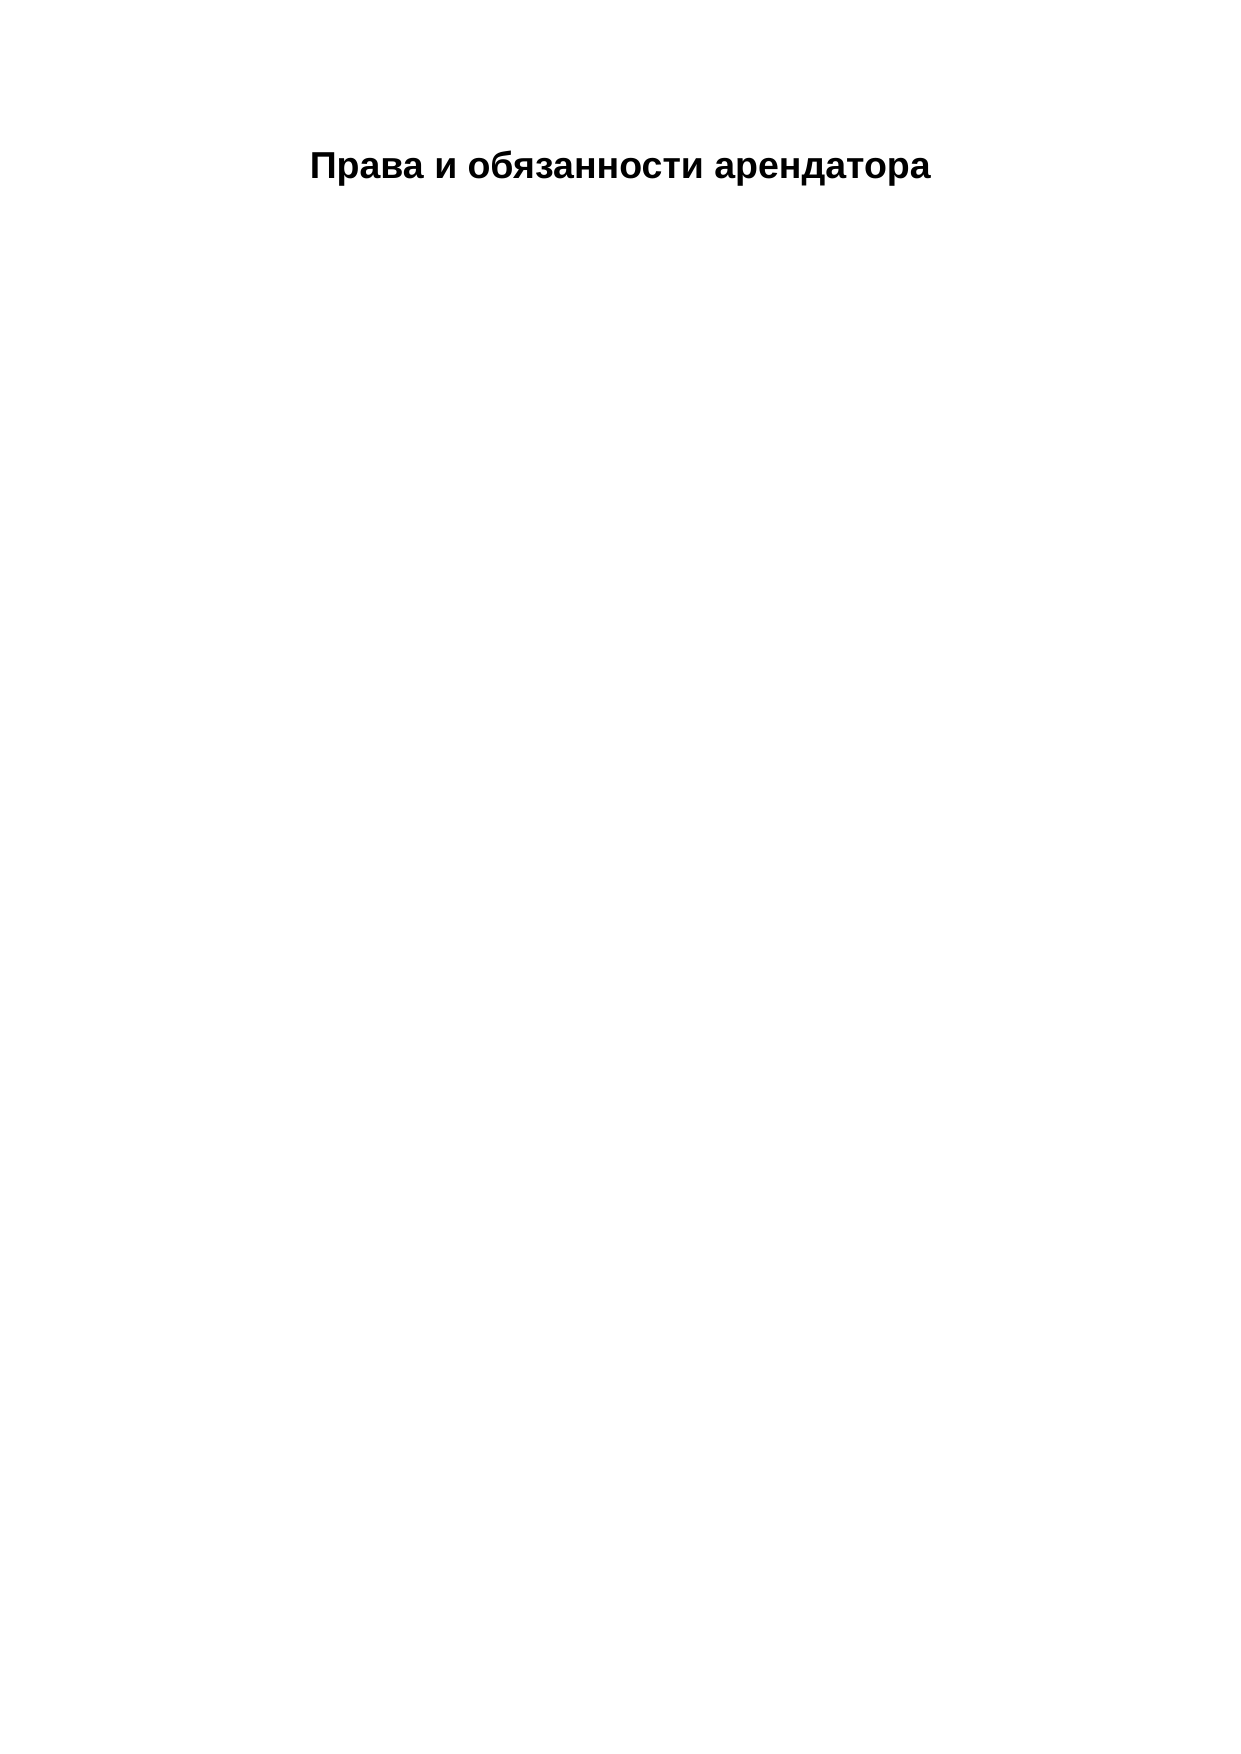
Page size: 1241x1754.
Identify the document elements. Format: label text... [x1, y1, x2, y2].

title Права и обязанности арендатора [118, 143, 1122, 186]
